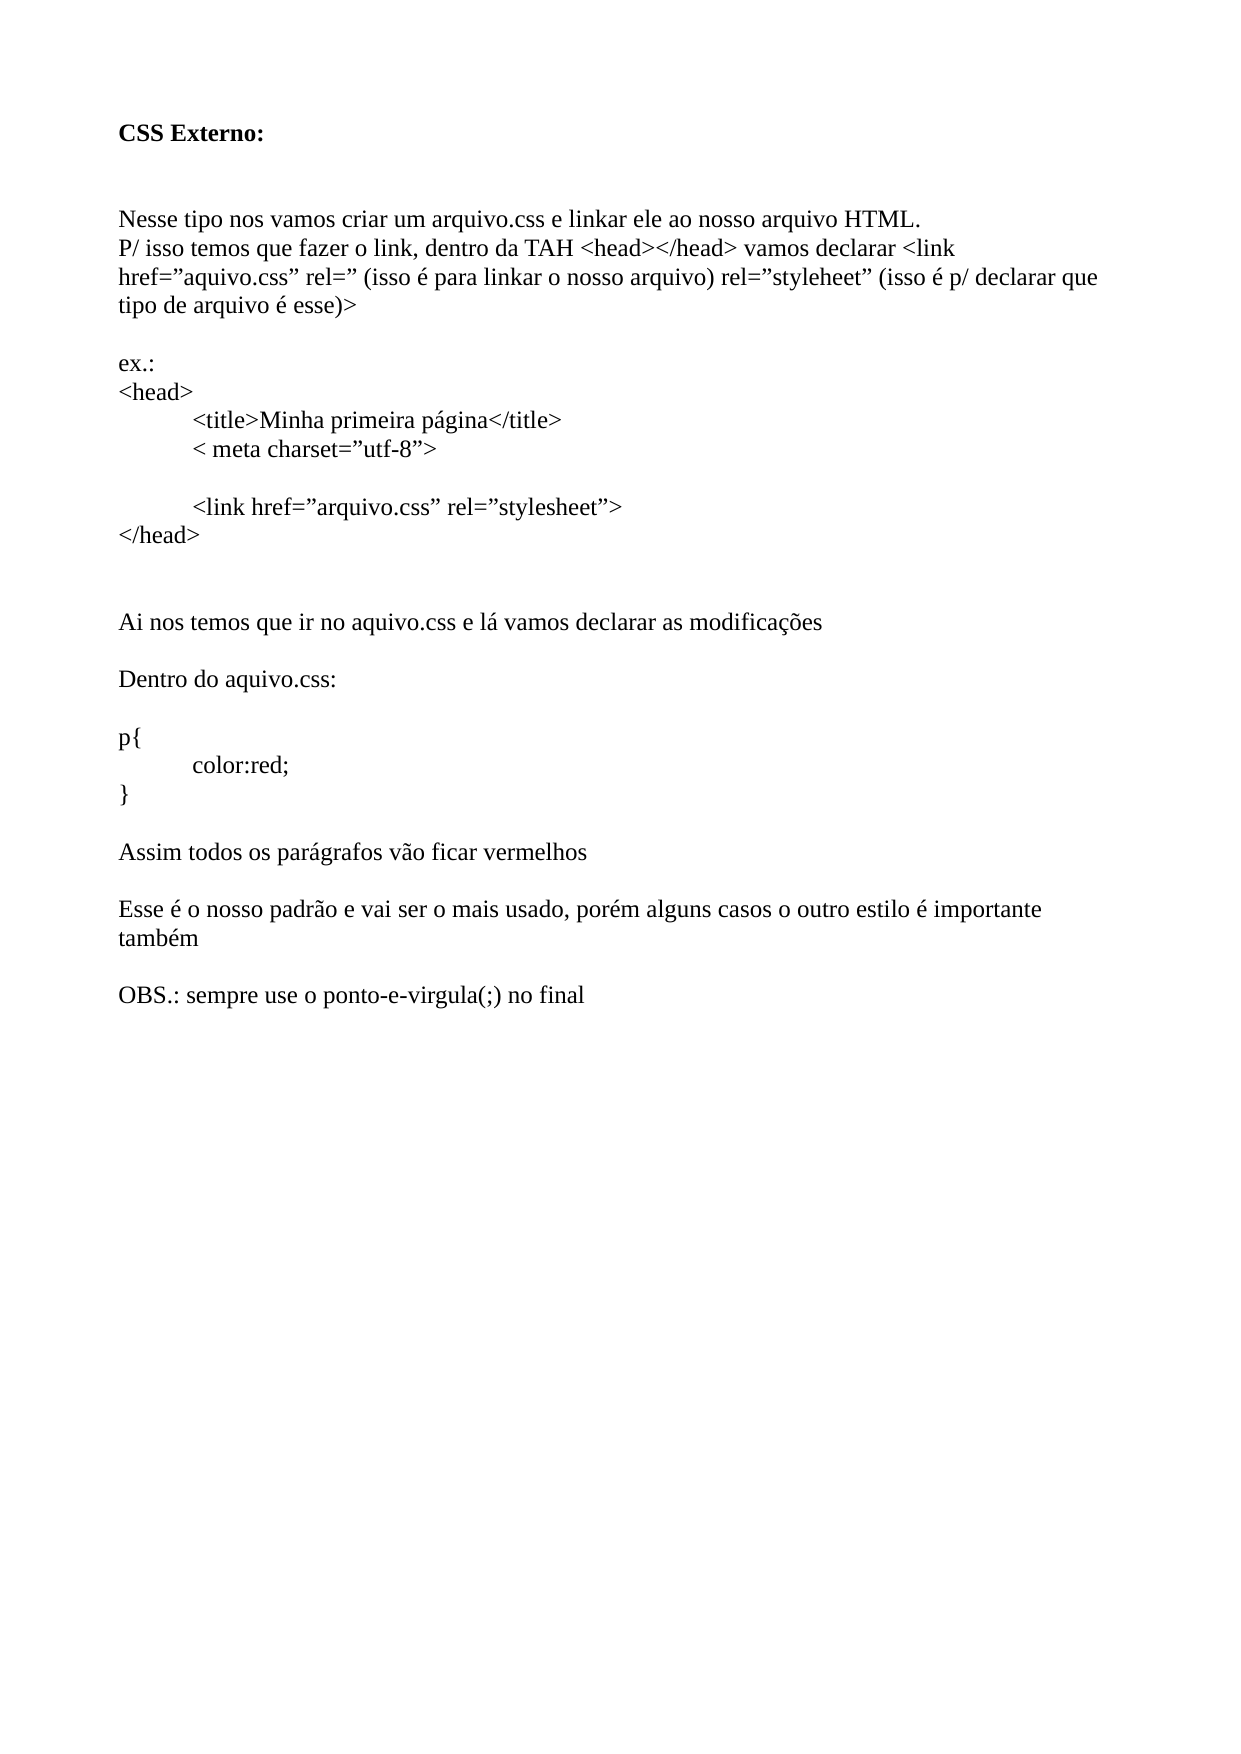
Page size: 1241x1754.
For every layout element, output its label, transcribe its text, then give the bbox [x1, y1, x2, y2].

text < meta charset=”utf-8”> [118, 434, 1122, 463]
text </head> [118, 521, 1122, 549]
text <head> [118, 377, 1122, 406]
text <link href=”arquivo.css” rel=”stylesheet”> [118, 492, 1122, 521]
text OBS.: sempre use o ponto-e-virgula(;) no final [118, 981, 1122, 1009]
text CSS Externo: [118, 118, 1122, 147]
text p{ [118, 722, 1122, 751]
text <title>Minha primeira página</title> [118, 406, 1122, 434]
text Esse é o nosso padrão e vai ser o mais usado, porém alguns casos o outro estilo é importante também [118, 894, 1122, 952]
text Dentro do aquivo.css: [118, 664, 1122, 693]
text Nesse tipo nos vamos criar um arquivo.css e linkar ele ao nosso arquivo HTML. [118, 204, 1122, 233]
text color:red; [118, 751, 1122, 779]
text Assim todos os parágrafos vão ficar vermelhos [118, 837, 1122, 866]
text P/ isso temos que fazer o link, dentro da TAH <head></head> vamos declarar <link href=”aquivo.css” rel=” (isso é para linkar o nosso arquivo) rel=”styleheet” (isso é p/ declarar que tipo de arquivo é esse)> [118, 233, 1122, 319]
text ex.: [118, 348, 1122, 377]
text Ai nos temos que ir no aquivo.css e lá vamos declarar as modificações [118, 607, 1122, 636]
text } [118, 779, 1122, 808]
